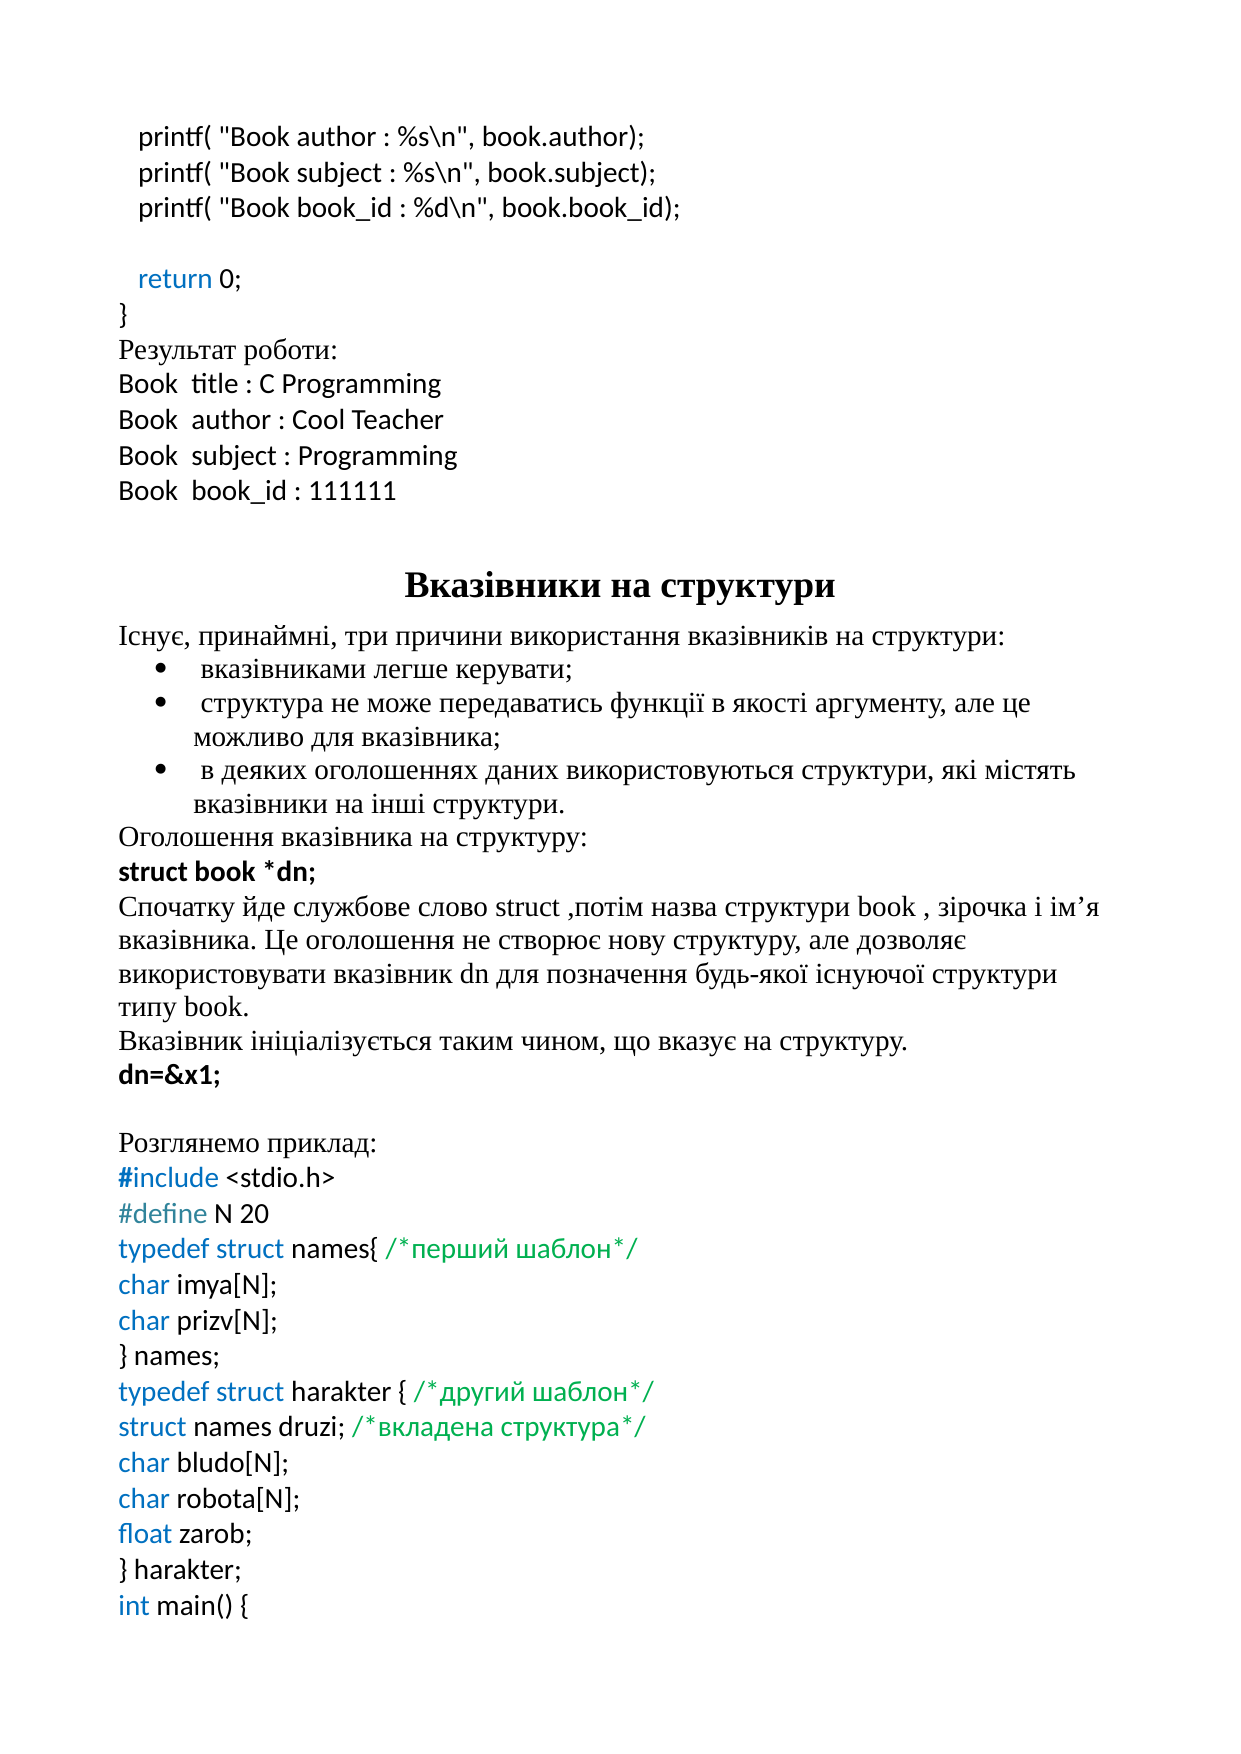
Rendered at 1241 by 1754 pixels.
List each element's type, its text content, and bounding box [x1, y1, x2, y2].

text dn=&x1; [118, 1056, 1122, 1092]
text Book author : Cool Teacher [118, 401, 1122, 437]
text printf( "Book book_id : %d\n", book.book_id); [118, 189, 1122, 225]
text } names; [118, 1337, 1122, 1373]
list в деяких оголошеннях даних використовуються структури, які містять вказівники на інші структури. [156, 752, 1122, 819]
text return 0; [118, 261, 1122, 296]
text Результат роботи: [118, 332, 1122, 365]
text char imya[N]; [118, 1266, 1122, 1302]
text char bludo[N]; [118, 1444, 1122, 1480]
text typedef struct harakter { /*другий шаблон*/ [118, 1373, 1122, 1408]
subtitle Вказівники на структури [118, 562, 1122, 605]
text typedef struct names{ /*перший шаблон*/ [118, 1230, 1122, 1266]
text Існує, принаймні, три причини використання вказівників на структури: [118, 618, 1122, 651]
text float zarob; [118, 1515, 1122, 1551]
text } [118, 296, 1122, 332]
list вказівниками легше керувати; [156, 651, 1122, 685]
text Розглянемо приклад: [118, 1126, 1122, 1159]
text printf( "Book author : %s\n", book.author); [118, 118, 1122, 154]
list структура не може передаватись функції в якості аргументу, але це можливо для вказівника; [156, 685, 1122, 752]
text #define N 20 [118, 1195, 1122, 1230]
text #include <stdio.h> [118, 1159, 1122, 1195]
text Вказівник ініціалізується таким чином, що вказує на структуру. [118, 1023, 1122, 1056]
text char prizv[N]; [118, 1302, 1122, 1337]
text Спочатку йде службове слово struct ,потім назва структури book , зірочка і ім’я вказівника. Це оголошення не створює нову структуру, але дозволяє використовувати вказівник dn для позначення будь-якої існуючої структури типу book. [118, 889, 1122, 1023]
text int main() { [118, 1587, 1122, 1622]
text struct names druzi; /*вкладена структура*/ [118, 1408, 1122, 1444]
text Book subject : Programming [118, 437, 1122, 472]
text printf( "Book subject : %s\n", book.subject); [118, 154, 1122, 189]
text Book book_id : 111111 [118, 472, 1122, 508]
text Book title : C Programming [118, 365, 1122, 401]
text } harakter; [118, 1551, 1122, 1587]
text Оголошення вказівника на структуру: [118, 819, 1122, 853]
text struct book *dn; [118, 853, 1122, 889]
text char robota[N]; [118, 1480, 1122, 1515]
